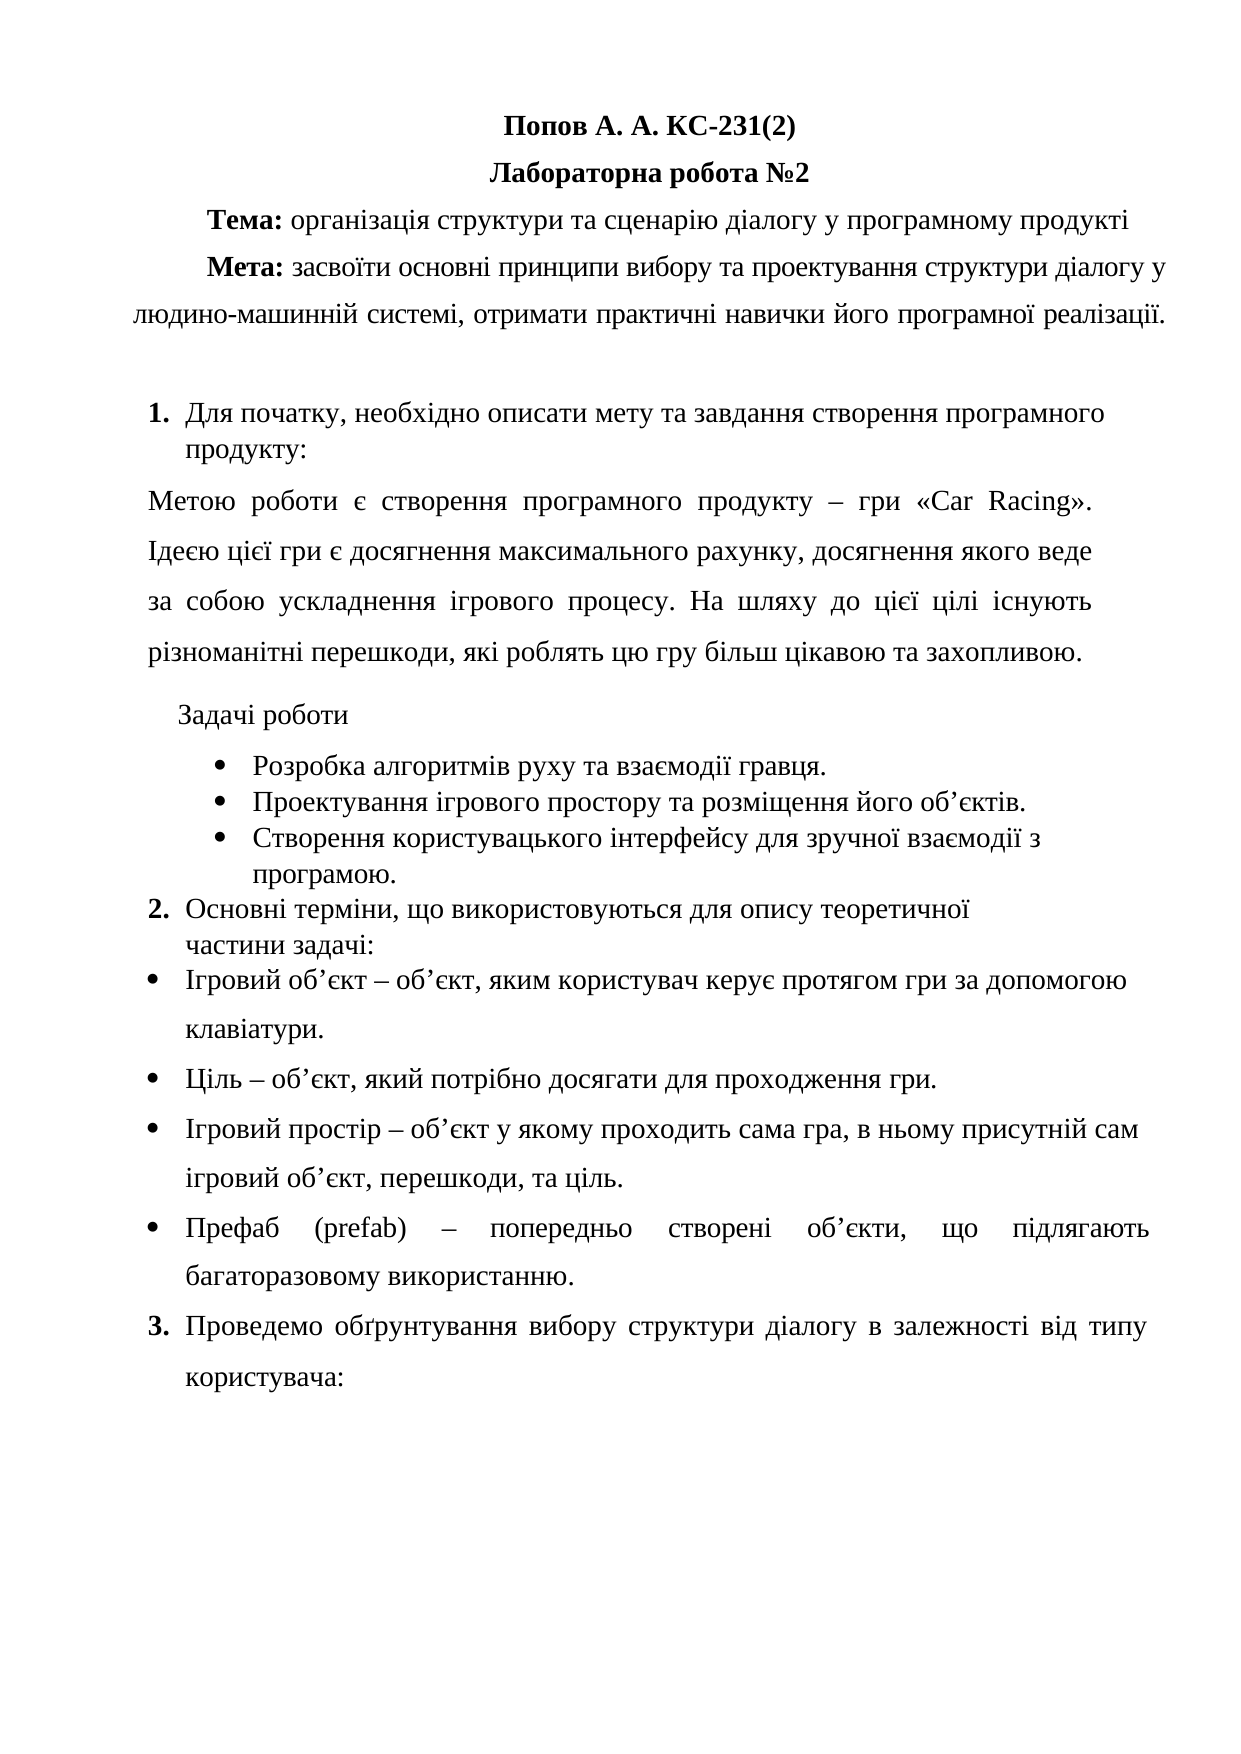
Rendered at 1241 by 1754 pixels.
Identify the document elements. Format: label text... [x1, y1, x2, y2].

text Метою роботи є створення програмного продукту – гри «Car Racing». Ідеєю цієї гри є досягнення максимального рахунку, досягнення якого веде за собою ускладнення ігрового процесу. На шляху до цієї цілі існують різноманітні перешкоди, які роблять цю гру більш цікавою та захопливою. [148, 483, 1093, 667]
list Ціль – об’єкт, який потрібно досягати для проходження гри. [148, 1061, 1166, 1094]
text Попов А. А. КС-231(2) Лабораторна робота №2 [133, 108, 1166, 189]
list Розробка алгоритмів руху та взаємодії гравця. [215, 748, 1166, 782]
list Для початку, необхідно описати мету та завдання створення програмного продукту: [148, 395, 1105, 464]
list Створення користувацького інтерфейсу для зручної взаємодії з програмою. [215, 820, 1041, 889]
list Префаб (prefab) – попередньо створені об’єкти, що підлягають багаторазовому використанню. [148, 1210, 1152, 1292]
list Основні терміни, що використовуються для опису теоретичної частини задачі: [148, 891, 1076, 960]
list Проектування ігрового простору та розміщення його об’єктів. [215, 784, 1166, 818]
list Ігровий об’єкт – об’єкт, яким користувач керує протягом гри за допомогою клавіатури. [148, 962, 1152, 1044]
text Мета: засвоїти основні принципи вибору та проектування структури діалогу у людино-машинній системі, отримати практичні навички його програмної реалізації. [133, 249, 1166, 366]
text Задачі роботи [177, 697, 1166, 730]
list Проведемо обґрунтування вибору структури діалогу в залежності від типу користувача: [148, 1308, 1151, 1392]
list Ігровий простір – об’єкт у якому проходить сама гра, в ньому присутній сам ігровий об’єкт, перешкоди, та ціль. [148, 1111, 1152, 1193]
text Тема: організація структури та сценарію діалогу у програмному продукті [133, 202, 1166, 236]
